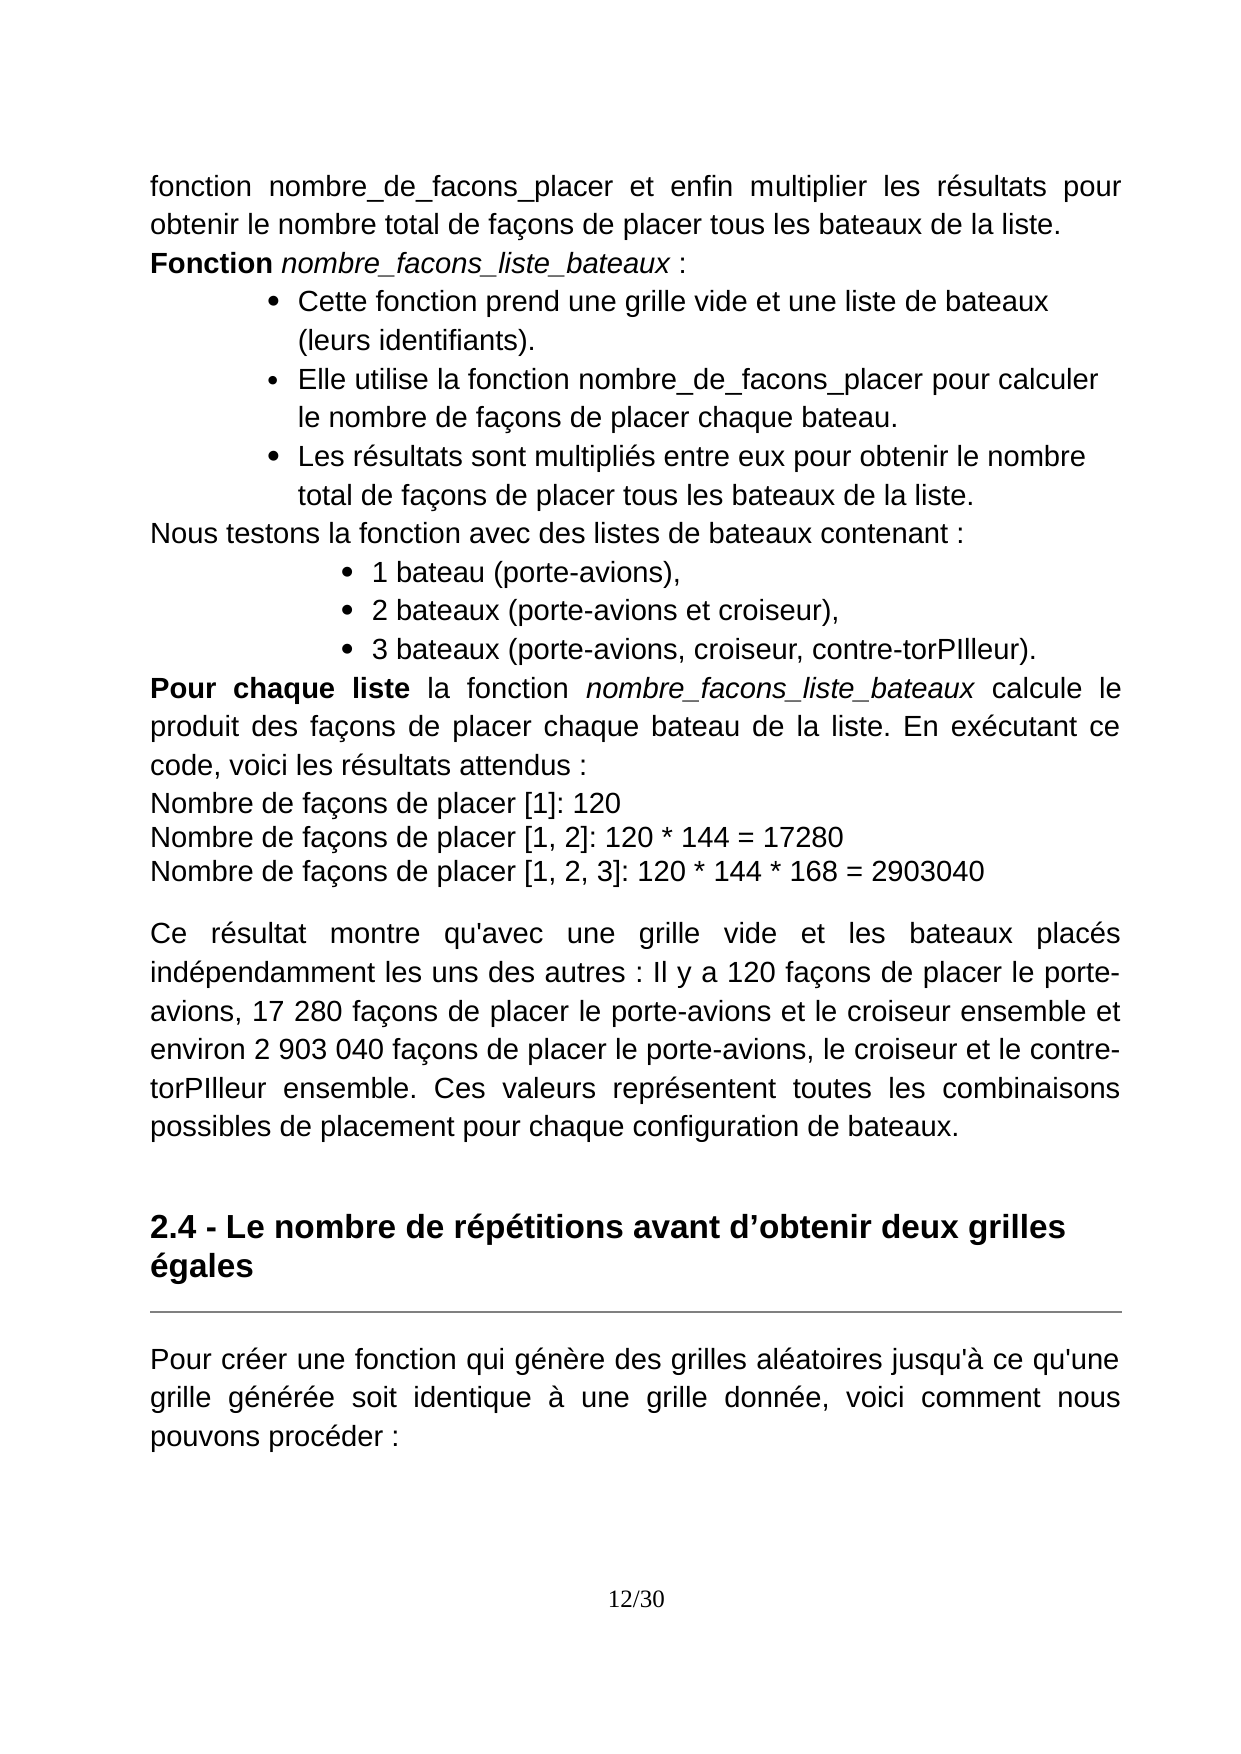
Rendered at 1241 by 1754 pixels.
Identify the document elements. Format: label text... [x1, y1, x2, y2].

text Nombre de façons de placer [1, 2]: 120 * 144 = 17280 [150, 820, 1122, 853]
list 3 bateaux (porte-avions, croiseur, contre-torPIlleur). [342, 632, 1122, 666]
list Les résultats sont multipliés entre eux pour obtenir le nombre total de façons de placer tous les bateaux de la liste. [268, 439, 1122, 511]
text Nombre de façons de placer [1, 2, 3]: 120 * 144 * 168 = 2903040 [150, 853, 1122, 887]
list 1 bateau (porte-avions), [342, 554, 1122, 588]
text Fonction nombre_facons_liste_bateaux : [150, 246, 1122, 279]
text fonction nombre_de_facons_placer et enfin multiplier les résultats pour obtenir le nombre total de façons de placer tous les bateaux de la liste. [150, 169, 1122, 241]
list Cette fonction prend une grille vide et une liste de bateaux (leurs identifiants). [268, 284, 1122, 357]
text Pour créer une fonction qui génère des grilles aléatoires jusqu'à ce qu'une grille générée soit identique à une grille donnée, voici comment nous pouvons procéder : [150, 1342, 1122, 1453]
text Ce résultat montre qu'avec une grille vide et les bateaux placés indépendamment les uns des autres : Il y a 120 façons de placer le porte-avions, 17 280 façons de placer le porte-avions et le croiseur ensemble et environ 2 903 040 façons de placer le porte-avions, le croiseur et le contre-torPIlleur ensemble. Ces valeurs représentent toutes les combinaisons possibles de placement pour chaque configuration de bateaux. [150, 917, 1122, 1143]
text Pour chaque liste la fonction nombre_facons_liste_bateaux calcule le produit des façons de placer chaque bateau de la liste. En exécutant ce code, voici les résultats attendus : [150, 671, 1122, 781]
list Elle utilise la fonction nombre_de_facons_placer pour calculer le nombre de façons de placer chaque bateau. [268, 362, 1122, 434]
text Nombre de façons de placer [1]: 120 [150, 786, 1122, 820]
text Nous testons la fonction avec des listes de bateaux contenant : [150, 516, 1122, 549]
list 2 bateaux (porte-avions et croiseur), [342, 593, 1122, 627]
subtitle 2.4 - Le nombre de répétitions avant d’obtenir deux grilles égales [150, 1207, 1122, 1284]
